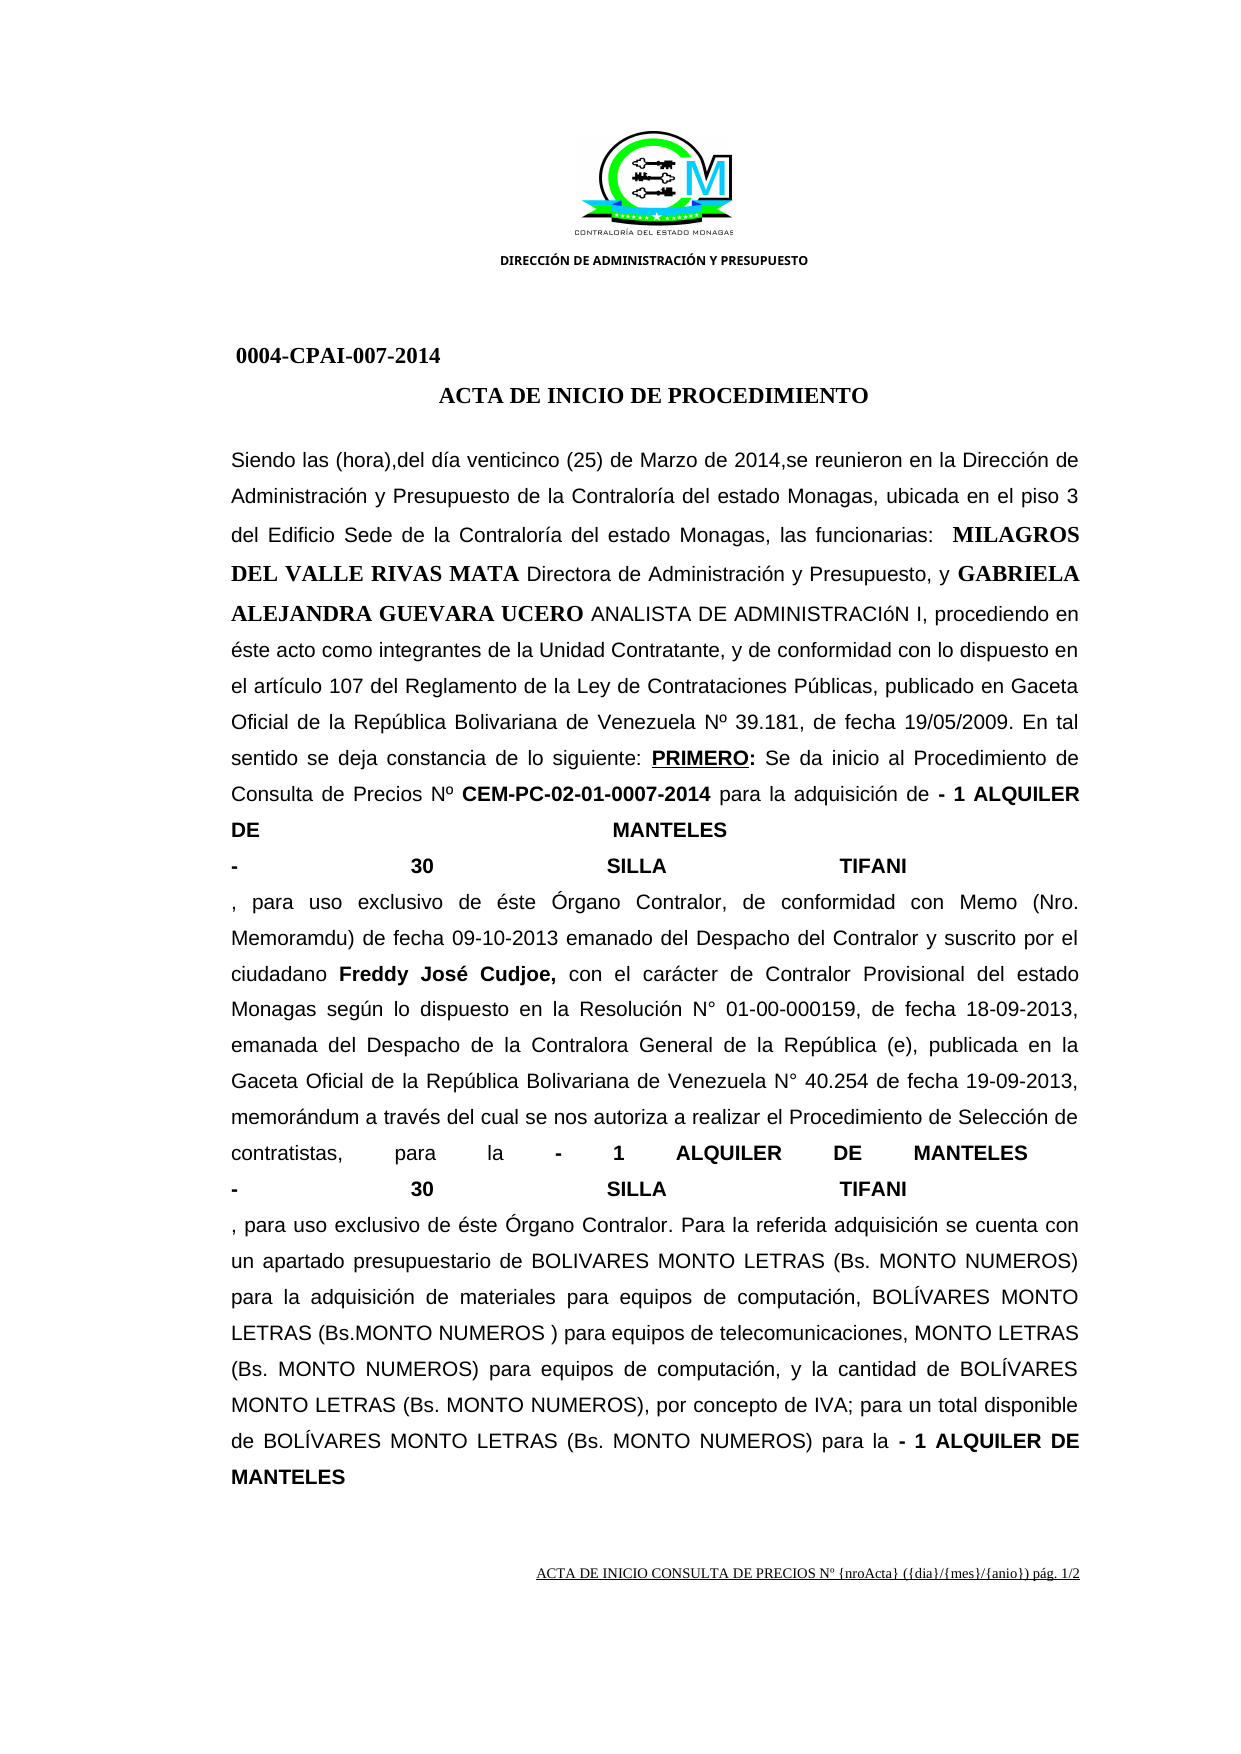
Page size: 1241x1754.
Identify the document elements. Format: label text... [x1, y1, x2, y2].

picture [574, 131, 733, 235]
text Siendo las (hora),del día venticinco (25) de Marzo de 2014,se reunieron en la Dirección de Administración y Presupuesto de la Contraloría del estado Monagas, ubicada en el piso 3 del Edificio Sede de la Contraloría del estado Monagas, las funcionarias: MILAGROS DEL VALLE RIVAS MATA Directora de Administración y Presupuesto, y GABRIELA ALEJANDRA GUEVARA UCERO ANALISTA DE ADMINISTRACIóN I, procediendo en éste acto como integrantes de la Unidad Contratante, y de conformidad con lo dispuesto en el artículo 107 del Reglamento de la Ley de Contrataciones Públicas, publicado en Gaceta Oficial de la República Bolivariana de Venezuela Nº 39.181, de fecha 19/05/2009. En tal sentido se deja constancia de lo siguiente: PRIMERO: Se da inicio al Procedimiento de Consulta de Precios Nº CEM-PC-02-01-0007-2014 para la adquisición de - 1 ALQUILER DE MANTELES - 30 SILLA TIFANI , para uso exclusivo de éste Órgano Contralor, de conformidad con Memo (Nro. Memoramdu) de fecha 09-10-2013 emanado del Despacho del Contralor y suscrito por el ciudadano Freddy José Cudjoe, con el carácter de Contralor Provisional del estado Monagas según lo dispuesto en la Resolución N° 01-00-000159, de fecha 18-09-2013, emanada del Despacho de la Contralora General de la República (e), publicada en la Gaceta Oficial de la República Bolivariana de Venezuela N° 40.254 de fecha 19-09-2013, memorándum a través del cual se nos autoriza a realizar el Procedimiento de Selección de contratistas, para la - 1 ALQUILER DE MANTELES - 30 SILLA TIFANI , para uso exclusivo de éste Órgano Contralor. Para la referida adquisición se cuenta con un apartado presupuestario de BOLIVARES MONTO LETRAS (Bs. MONTO NUMEROS) para la adquisición de materiales para equipos de computación, BOLÍVARES MONTO LETRAS (Bs.MONTO NUMEROS ) para equipos de telecomunicaciones, MONTO LETRAS (Bs. MONTO NUMEROS) para equipos de computación, y la cantidad de BOLÍVARES MONTO LETRAS (Bs. MONTO NUMEROS), por concepto de IVA; para un total disponible de BOLÍVARES MONTO LETRAS (Bs. MONTO NUMEROS) para la - 1 ALQUILER DE MANTELES [231, 448, 1080, 1488]
text 0004-CPAI-007-2014 [230, 342, 1080, 369]
text ACTA DE INICIO DE PROCEDIMIENTO [228, 382, 1080, 408]
